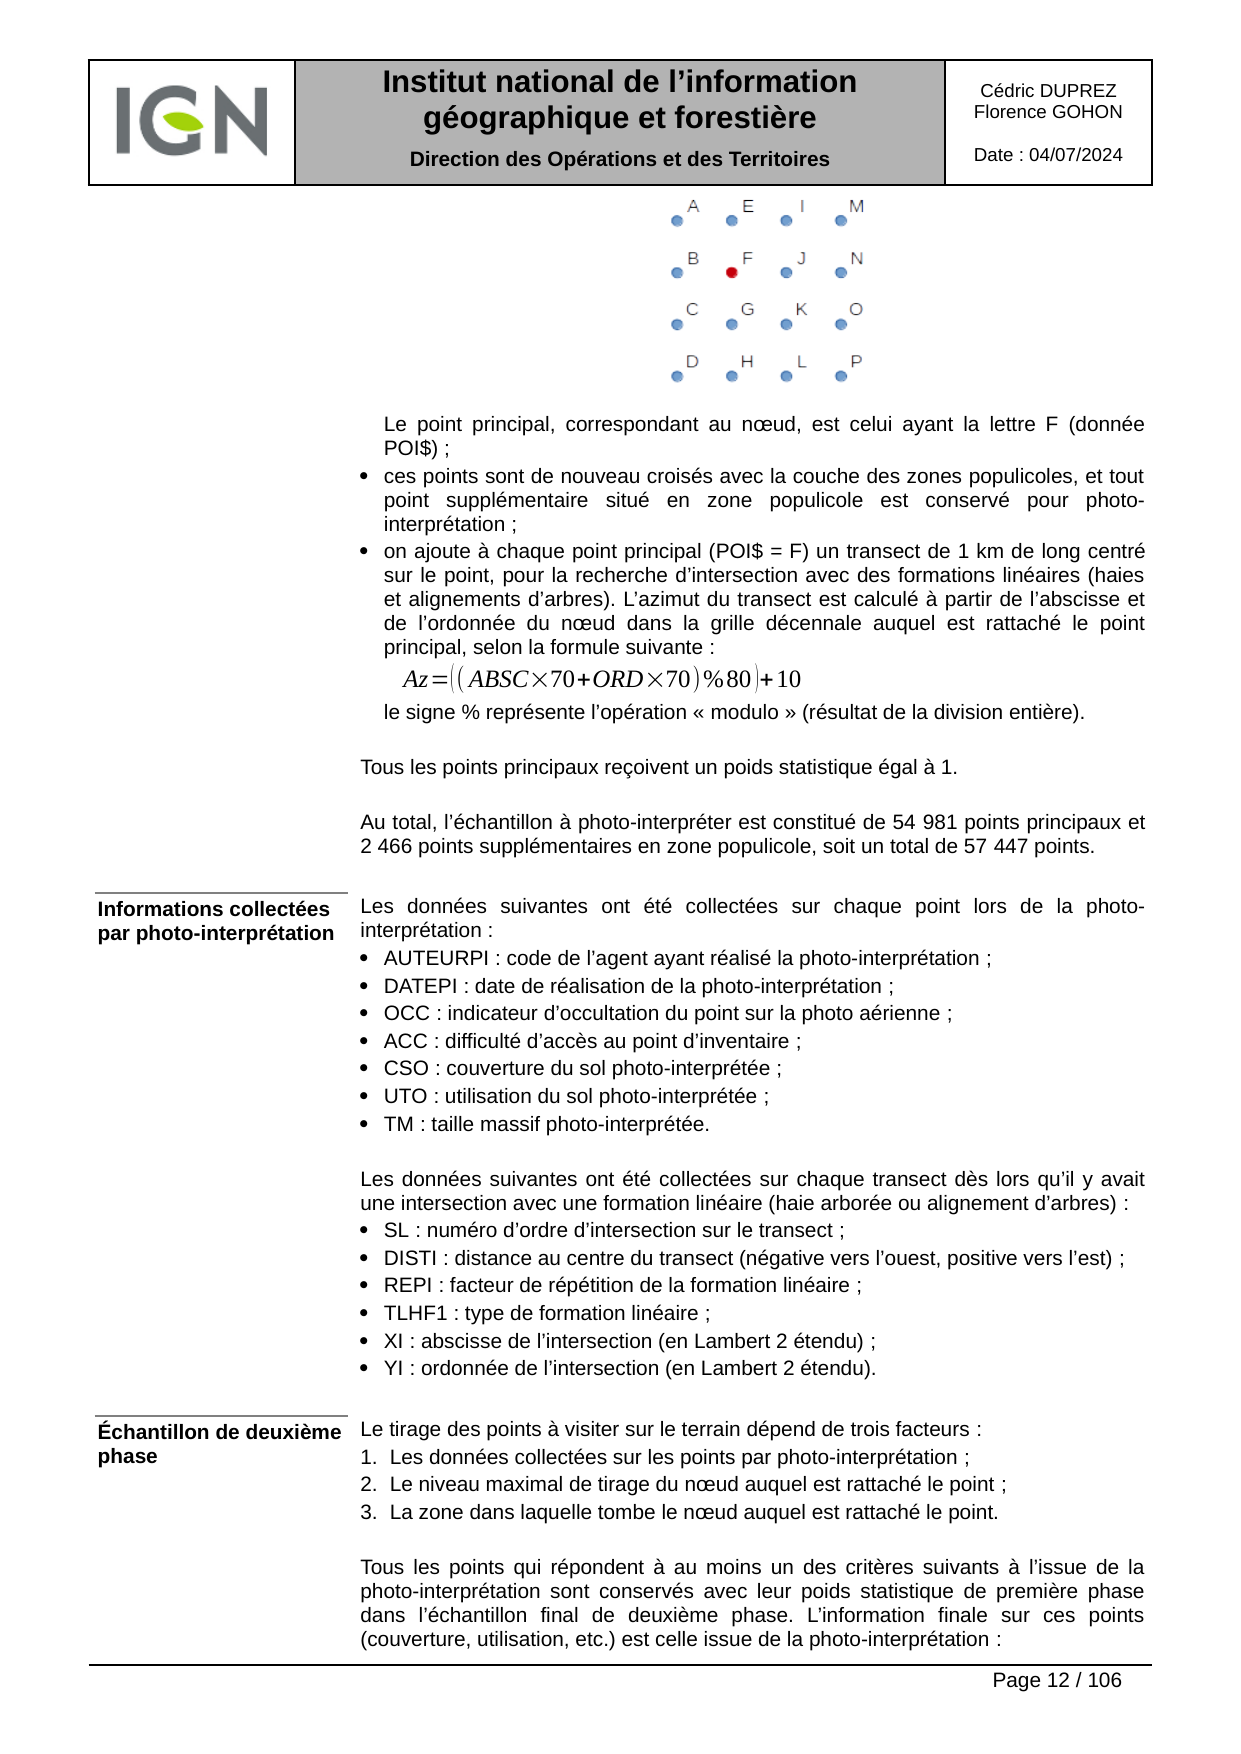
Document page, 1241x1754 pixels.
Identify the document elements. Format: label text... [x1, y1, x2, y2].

table_cell Le tirage des points à visiter sur le terrain dépend de trois facteurs : Les données collectées sur les points par photo-interprétation ; Le niveau maximal de tirage du nœud auquel est rattaché le point ; La zone dans laquelle tombe le nœud auquel est rattaché le point. Tous les points qui répondent à au moins un des critères suivants à l’issue de la photo-interprétation sont conservés avec leur poids statistique de première phase dans l’échantillon final de deuxième phase. L’information finale sur ces points (couverture, utilisation, etc.) est celle issue de la photo-interprétation : points occultés (OCC = 0) ou dont la difficulté présumée d’accès n'est pas renseignée (ACC NULL) ; points dont l’utilisation du sol photo-interprétée est « récréation, habitat » (UTO = 2) ; points de couverture du sol photo-interprétée « lande » (CSO = 4) rattachés à un nœud en zone de haute montagne (ZFORIFND = 6) ; points de couverture du sol photo-interprétée « autre végétation » (CSO = 6), en l’absence d’intersection avec une formation linéaire arborée à moins de 25 m ; points de couverture du sol photo-interprétée « sans végétation, artificialisé », « sans végétation, naturel » ou « eau continentale » (CSO = 7, 8 ou 9). Une fois cette sélection selon les données photo-interprétées faite, les points éligibles à une visite sur le terrain sont filtrés selon le niveau de tirage maximal du nœud auquel ils sont rattachés, pour définir l’échantillon à visiter sur le terrain. Les critères sont alors les suivants : points dont la couverture est boisée (CSO = 1 ou 3), quelle que soit leur taille massif : nœud en zone d’autre forêt exploitée (ZFORIFND = 2) ou en zone de garrigue corse (ZFORIFND = 7) : le niveau de tirage est le niveau 2, nœud dans une autre zone géographique (ZFORIFND) : le niveau de tirage est le niveau 3 ; points dont la couverture est lande (CSO = 4), en l’absence d'intersection avec une formation linéaire arborée à moins de 25 m : nœud en zone d’autre forêt exploitée (ZFORIFND = 2) ou en zone de garrigue corse (ZFORIFND = 7) : le niveau de tirage est le niveau 3, nœud dans une autre zone géographique (ZFORIFND) : le niveau de tirage est le niveau 4 ; points dont la couverture est peupleraie (CSO = 5) : le niveau de tirage est le niveau 2 ; points dont la couverture est lande (CSO = 4) ou « autre végétation » (CSO = 6), en présence d’une formation linéaire arborée intersectée à moins de 25 m du point : le niveau de tirage est le niveau 3. Tous les points retenus après application de ce filtre sur le niveau de tirage sont ajoutés à l’échantillon final de deuxième phase. Leur poids statistique est égal à 2 élevé à la puissance (niveau de tirage – 1), à l'exception des points de grappe (POI$ ≠ F) en zone populicole, dont le poids est nul. Remarque : sur les campagnes 2005 à 2007, le poids initial a fait l’objet d’une correction a posteriori en base d’exploitation afin de redresser les surfaces forestières, principalement dans le sud de la France, par rapport aux campagnes suivantes. [354, 1414, 1152, 1656]
table_cell Échantillon de deuxième phase [89, 1414, 354, 1656]
table_cell [89, 186, 354, 891]
table_cell Pour constituer l’échantillon initial à photo-interpréter, les règles suivantes ont été appliquées : tous les nœuds sur le territoire de la deuxième fraction annuelle de la grille décennale (INCREF = 1) définissent un point de l’échantillon à photo-interpréter ; à l’issue d’un croisement entre les nœuds (pratiques) et la couche des zones populicoles, pour tout nœud en zone populicole, on lui associe 15 points selon un maillage de quatre points par quatre points, avec 250 m entre chaque point, représenté comme suit : Le point principal, correspondant au nœud, est celui ayant la lettre F (donnée POI$) ; ces points sont de nouveau croisés avec la couche des zones populicoles, et tout point supplémentaire situé en zone populicole est conservé pour photo-interprétation ; on ajoute à chaque point principal (POI$ = F) un transect de 1 km de long centré sur le point, pour la recherche d’intersection avec des formations linéaires (haies et alignements d’arbres). L’azimut du transect est calculé à partir de l’abscisse et de l’ordonnée du nœud dans la grille décennale auquel est rattaché le point principal, selon la formule suivante : le signe % représente l’opération « modulo » (résultat de la division entière). Tous les points principaux reçoivent un poids statistique égal à 1. Au total, l’échantillon à photo-interpréter est constitué de 54 981 points principaux et 2 466 points supplémentaires en zone populicole, soit un total de 57 447 points. [354, 186, 1152, 891]
table_cell Informations collectées par photo-interprétation [89, 891, 354, 1413]
picture [654, 189, 875, 409]
picture [91, 62, 293, 180]
table_cell Les données suivantes ont été collectées sur chaque point lors de la photo-interprétation : AUTEURPI : code de l’agent ayant réalisé la photo-interprétation ; DATEPI : date de réalisation de la photo-interprétation ; OCC : indicateur d’occultation du point sur la photo aérienne ; ACC : difficulté d’accès au point d’inventaire ; CSO : couverture du sol photo-interprétée ; UTO : utilisation du sol photo-interprétée ; TM : taille massif photo-interprétée. Les données suivantes ont été collectées sur chaque transect dès lors qu’il y avait une intersection avec une formation linéaire (haie arborée ou alignement d’arbres) : SL : numéro d’ordre d’intersection sur le transect ; DISTI : distance au centre du transect (négative vers l’ouest, positive vers l’est) ; REPI : facteur de répétition de la formation linéaire ; TLHF1 : type de formation linéaire ; XI : abscisse de l’intersection (en Lambert 2 étendu) ; YI : ordonnée de l’intersection (en Lambert 2 étendu). [354, 891, 1152, 1413]
